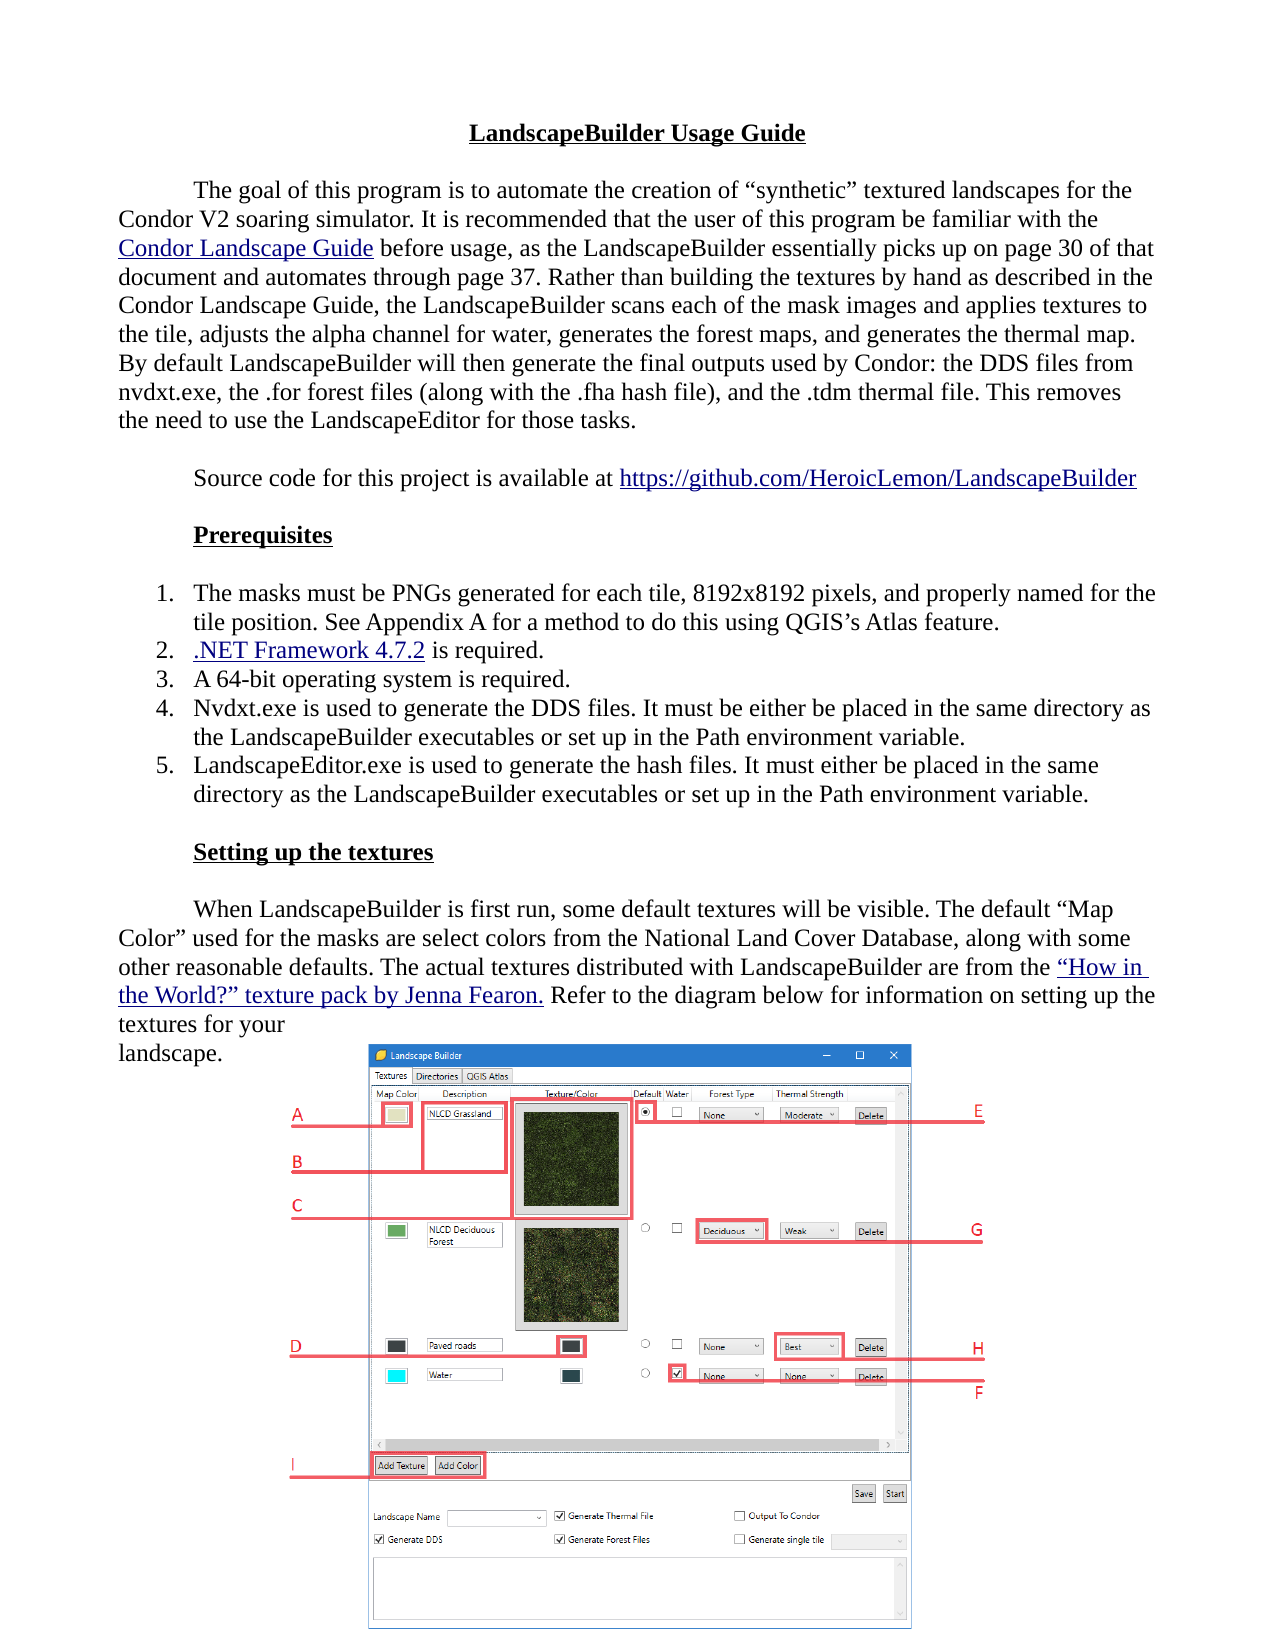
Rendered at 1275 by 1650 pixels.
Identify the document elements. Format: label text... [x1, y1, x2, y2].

text When LandscapeBuilder is first run, some default textures will be visible. The default “Map Color” used for the masks are select colors from the National Land Cover Database, along with some other reasonable defaults. The actual textures distributed with LandscapeBuilder are from the “How in the World?” texture pack by Jenna Fearon. Refer to the diagram below for information on setting up the textures for your landscape. [118, 894, 1157, 1067]
text Prerequisites [118, 521, 1157, 549]
text Source code for this project is available at https://github.com/HeroicLemon/LandscapeBuilder [118, 463, 1157, 492]
picture [287, 1023, 988, 1650]
list .NET Framework 4.7.2 is required. [156, 636, 1157, 664]
list The masks must be PNGs generated for each tile, 8192x8192 pixels, and properly named for the tile position. See Appendix A for a method to do this using QGIS’s Atlas feature. [156, 578, 1157, 636]
text The goal of this program is to automate the creation of “synthetic” textured landscapes for the Condor V2 soaring simulator. It is recommended that the user of this program be familiar with the Condor Landscape Guide before usage, as the LandscapeBuilder essentially picks up on page 30 of that document and automates through page 37. Rather than building the textures by hand as described in the Condor Landscape Guide, the LandscapeBuilder scans each of the mask images and applies textures to the tile, adjusts the alpha channel for water, generates the forest maps, and generates the thermal map. By default LandscapeBuilder will then generate the final outputs used by Condor: the DDS files from nvdxt.exe, the .for forest files (along with the .fha hash file), and the .tdm thermal file. This removes the need to use the LandscapeEditor for those tasks. [118, 176, 1157, 434]
list A 64-bit operating system is required. [156, 664, 1157, 693]
text Setting up the textures [118, 837, 1157, 866]
list LandscapeEditor.exe is used to generate the hash files. It must either be placed in the same directory as the LandscapeBuilder executables or set up in the Path environment variable. [156, 751, 1157, 808]
text LandscapeBuilder Usage Guide [118, 118, 1157, 147]
list Nvdxt.exe is used to generate the DDS files. It must be either be placed in the same directory as the LandscapeBuilder executables or set up in the Path environment variable. [156, 693, 1157, 751]
